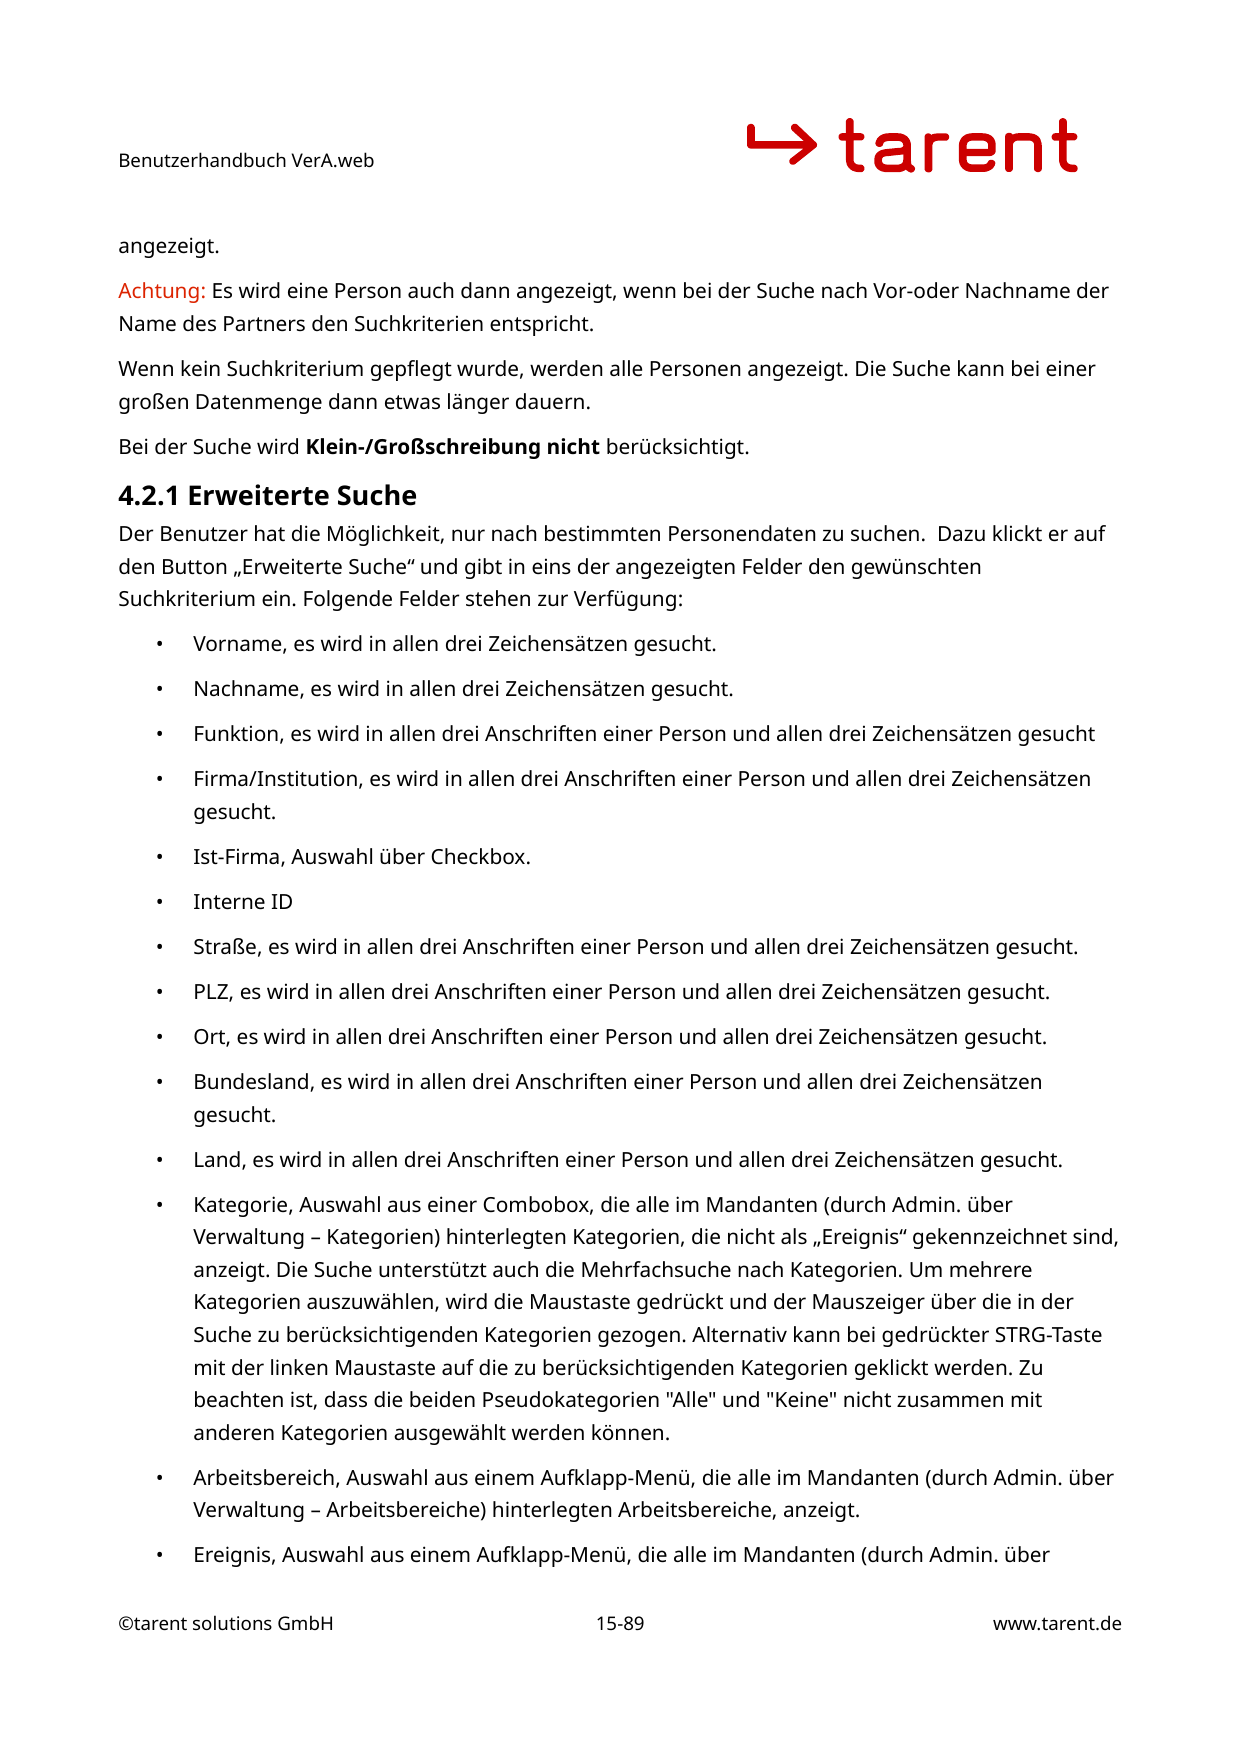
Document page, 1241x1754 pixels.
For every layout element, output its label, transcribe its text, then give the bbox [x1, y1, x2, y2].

list Bundesland, es wird in allen drei Anschriften einer Person und allen drei Zeichensätzen gesucht. [156, 1067, 1122, 1128]
list Straße, es wird in allen drei Anschriften einer Person und allen drei Zeichensätzen gesucht. [156, 932, 1122, 961]
list Nachname, es wird in allen drei Zeichensätzen gesucht. [156, 674, 1122, 703]
list Ist-Firma, Auswahl über Checkbox. [156, 842, 1122, 871]
list Ereignis, Auswahl aus einem Aufklapp-Menü, die alle im Mandanten (durch Admin. über [156, 1541, 1122, 1569]
list Kategorie, Auswahl aus einer Combobox, die alle im Mandanten (durch Admin. über Verwaltung – Kategorien) hinterlegten Kategorien, die nicht als „Ereignis“ gekennzeichnet sind, anzeigt. Die Suche unterstützt auch die Mehrfachsuche nach Kategorien. Um mehrere Kategorien auszuwählen, wird die Maustaste gedrückt und der Mauszeiger über die in der Suche zu berücksichtigenden Kategorien gezogen. Alternativ kann bei gedrückter STRG-Taste mit der linken Maustaste auf die zu berücksichtigenden Kategorien geklickt werden. Zu beachten ist, dass die beiden Pseudokategorien "Alle" und "Keine" nicht zusammen mit anderen Kategorien ausgewählt werden können. [156, 1190, 1122, 1446]
text angezeigt. [118, 232, 1122, 260]
text Der Benutzer hat die Möglichkeit, nur nach bestimmten Personendaten zu suchen. Dazu klickt er auf den Button „Erweiterte Suche“ und gibt in eins der angezeigten Felder den gewünschten Suchkriterium ein. Folgende Felder stehen zur Verfügung: [118, 519, 1122, 613]
list PLZ, es wird in allen drei Anschriften einer Person und allen drei Zeichensätzen gesucht. [156, 977, 1122, 1006]
list Arbeitsbereich, Auswahl aus einem Aufklapp-Menü, die alle im Mandanten (durch Admin. über Verwaltung – Arbeitsbereiche) hinterlegten Arbeitsbereiche, anzeigt. [156, 1463, 1122, 1524]
text Wenn kein Suchkriterium gepflegt wurde, werden alle Personen angezeigt. Die Suche kann bei einer großen Datenmenge dann etwas länger dauern. [118, 354, 1122, 415]
subtitle Erweiterte Suche [118, 477, 1122, 514]
text Bei der Suche wird Klein-/Großschreibung nicht berücksichtigt. [118, 432, 1122, 460]
list Interne ID [156, 887, 1122, 916]
list Funktion, es wird in allen drei Anschriften einer Person und allen drei Zeichensätzen gesucht [156, 719, 1122, 748]
list Firma/Institution, es wird in allen drei Anschriften einer Person und allen drei Zeichensätzen gesucht. [156, 764, 1122, 826]
list Ort, es wird in allen drei Anschriften einer Person und allen drei Zeichensätzen gesucht. [156, 1022, 1122, 1051]
text Achtung: Es wird eine Person auch dann angezeigt, wenn bei der Suche nach Vor-oder Nachname der Name des Partners den Suchkriterien entspricht. [118, 277, 1122, 338]
list Land, es wird in allen drei Anschriften einer Person und allen drei Zeichensätzen gesucht. [156, 1145, 1122, 1173]
list Vorname, es wird in allen drei Zeichensätzen gesucht. [156, 629, 1122, 658]
